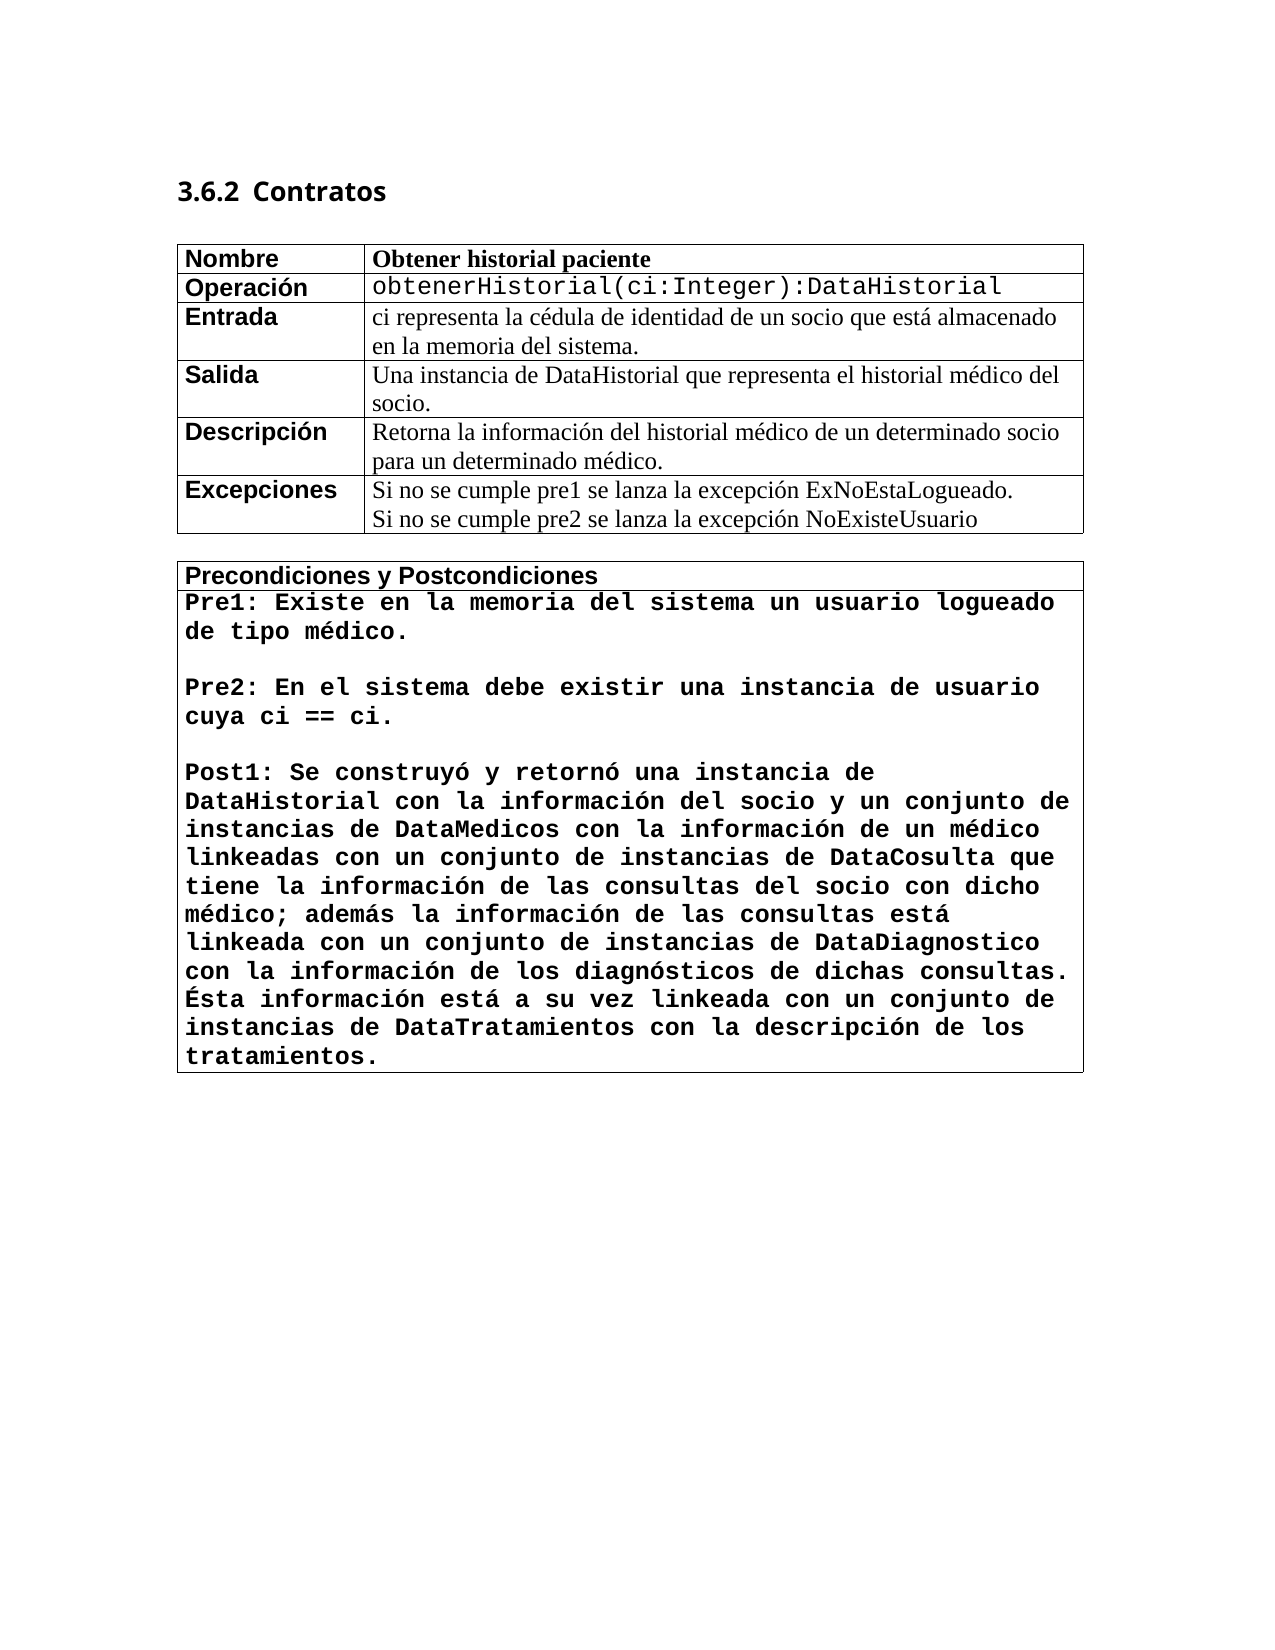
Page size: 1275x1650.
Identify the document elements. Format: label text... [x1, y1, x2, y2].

table_cell ci representa la cédula de identidad de un socio que está almacenado en la memoria del sistema. [365, 303, 1083, 359]
table_cell Excepciones [178, 476, 364, 532]
table_cell Salida [178, 361, 364, 417]
table_header Obtener historial paciente [365, 245, 1083, 273]
table_cell Si no se cumple pre1 se lanza la excepción ExNoEstaLogueado. Si no se cumple pre2 se lanza la excepción NoExisteUsuario [365, 476, 1083, 532]
table_header Precondiciones y Postcondiciones [178, 562, 1083, 590]
table_cell Una instancia de DataHistorial que representa el historial médico del socio. [365, 361, 1083, 417]
table_cell Retorna la información del historial médico de un determinado socio para un determinado médico. [365, 418, 1083, 475]
table_cell Entrada [178, 303, 364, 359]
table_cell Descripción [178, 418, 364, 475]
table_cell Operación [178, 274, 364, 302]
table_header Nombre [178, 245, 364, 273]
table_cell Pre1: Existe en la memoria del sistema un usuario logueado de tipo médico. Pre2: En el sistema debe existir una instancia de usuario cuya ci == ci. Post1: Se construyó y retornó una instancia de DataHistorial con la información del socio y un conjunto de instancias de DataMedicos con la información de un médico linkeadas con un conjunto de instancias de DataCosulta que tiene la información de las consultas del socio con dicho médico; además la información de las consultas está linkeada con un conjunto de instancias de DataDiagnostico con la información de los diagnósticos de dichas consultas. Ésta información está a su vez linkeada con un conjunto de instancias de DataTratamientos con la descripción de los tratamientos. [178, 591, 1083, 1072]
subtitle Contratos [177, 173, 1098, 209]
table_cell obtenerHistorial(ci:Integer):DataHistorial [365, 274, 1083, 302]
